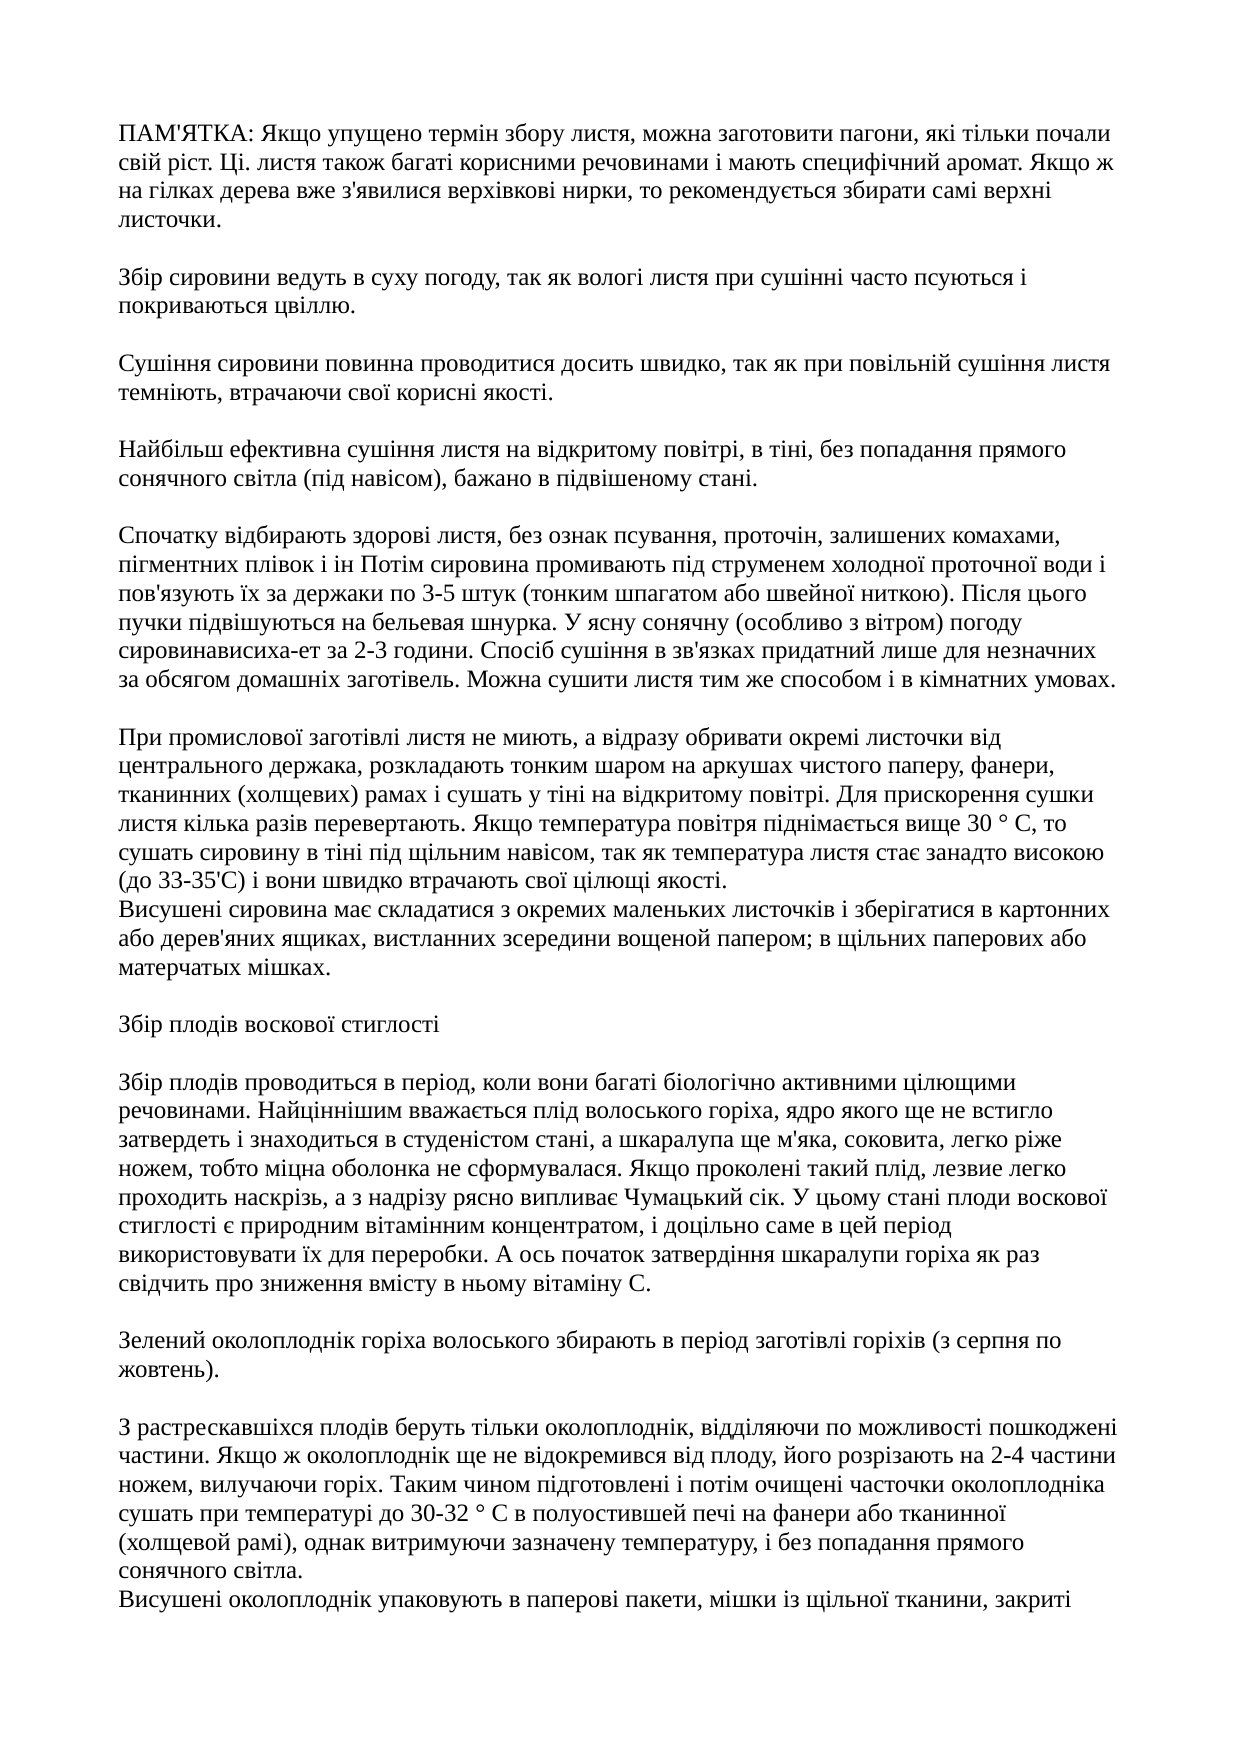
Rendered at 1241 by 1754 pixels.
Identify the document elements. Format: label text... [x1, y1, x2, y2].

text Висушені околоплоднік упаковують в паперові пакети, мішки із щільної тканини, закриті [118, 1584, 1122, 1613]
text При промислової заготівлі листя не миють, а відразу обривати окремі листочки від центрального держака, розкладають тонким шаром на аркушах чистого паперу, фанери, тканинних (холщевих) рамах і сушать у тіні на відкритому повітрі. Для прискорення сушки листя кілька разів перевертають. Якщо температура повітря піднімається вище 30 ° С, то сушать сировину в тіні під щільним навісом, так як температура листя стає занадто високою (до 33-35'С) і вони швидко втрачають свої цілющі якості. [118, 722, 1122, 894]
text Найбільш ефективна сушіння листя на відкритому повітрі, в тіні, без попадання прямого сонячного світла (під навісом), бажано в підвішеному стані. [118, 434, 1122, 492]
text Збір сировини ведуть в суху погоду, так як вологі листя при сушінні часто псуються і покриваються цвіллю. [118, 262, 1122, 319]
text Збір плодів воскової стиглості [118, 1009, 1122, 1038]
text Сушіння сировини повинна проводитися досить швидко, так як при повільній сушіння листя темніють, втрачаючи свої корисні якості. [118, 348, 1122, 406]
text Висушені сировина має складатися з окремих маленьких листочків і зберігатися в картонних або дерев'яних ящиках, вистланних зсередини вощеной папером; в щільних паперових або матерчатых мішках. [118, 894, 1122, 981]
text Зелений околоплоднік горіха волоського збирають в період заготівлі горіхів (з серпня по жовтень). [118, 1326, 1122, 1383]
text З растрескавшіхся плодів беруть тільки околоплоднік, відділяючи по можливості пошкоджені частини. Якщо ж околоплоднік ще не відокремився від плоду, його розрізають на 2-4 частини ножем, вилучаючи горіх. Таким чином підготовлені і потім очищені часточки околоплодніка сушать при температурі до 30-32 ° С в полуостившей печі на фанери або тканинної (холщевой рамі), однак витримуючи зазначену температуру, і без попадання прямого сонячного світла. [118, 1412, 1122, 1584]
text Спочатку відбирають здорові листя, без ознак псування, проточін, залишених комахами, пігментних плівок і ін Потім сировина промивають під струменем холодної проточної води і пов'язують їх за держаки по 3-5 штук (тонким шпагатом або швейної ниткою). Після цього пучки підвішуються на бельевая шнурка. У ясну сонячну (особливо з вітром) погоду сировинависиха-ет за 2-3 години. Спосіб сушіння в зв'язках придатний лише для незначних за обсягом домашніх заготівель. Можна сушити листя тим же способом і в кімнатних умовах. [118, 521, 1122, 693]
text ПАМ'ЯТКА: Якщо упущено термін збору листя, можна заготовити пагони, які тільки почали свій ріст. Ці. листя також багаті корисними речовинами і мають специфічний аромат. Якщо ж на гілках дерева вже з'явилися верхівкові нирки, то рекомендується збирати самі верхні листочки. [118, 118, 1122, 233]
text Збір плодів проводиться в період, коли вони багаті біологічно активними цілющими речовинами. Найціннішим вважається плід волоського горіха, ядро якого ще не встигло затвердеть і знаходиться в студеністом стані, а шкаралупа ще м'яка, соковита, легко ріже ножем, тобто міцна оболонка не сформувалася. Якщо проколені такий плід, лезвие легко проходить наскрізь, а з надрізу рясно випливає Чумацький сік. У цьому стані плоди воскової стиглості є природним вітамінним концентратом, і доцільно саме в цей період використовувати їх для переробки. А ось початок затвердіння шкаралупи горіха як раз свідчить про зниження вмісту в ньому вітаміну С. [118, 1067, 1122, 1297]
